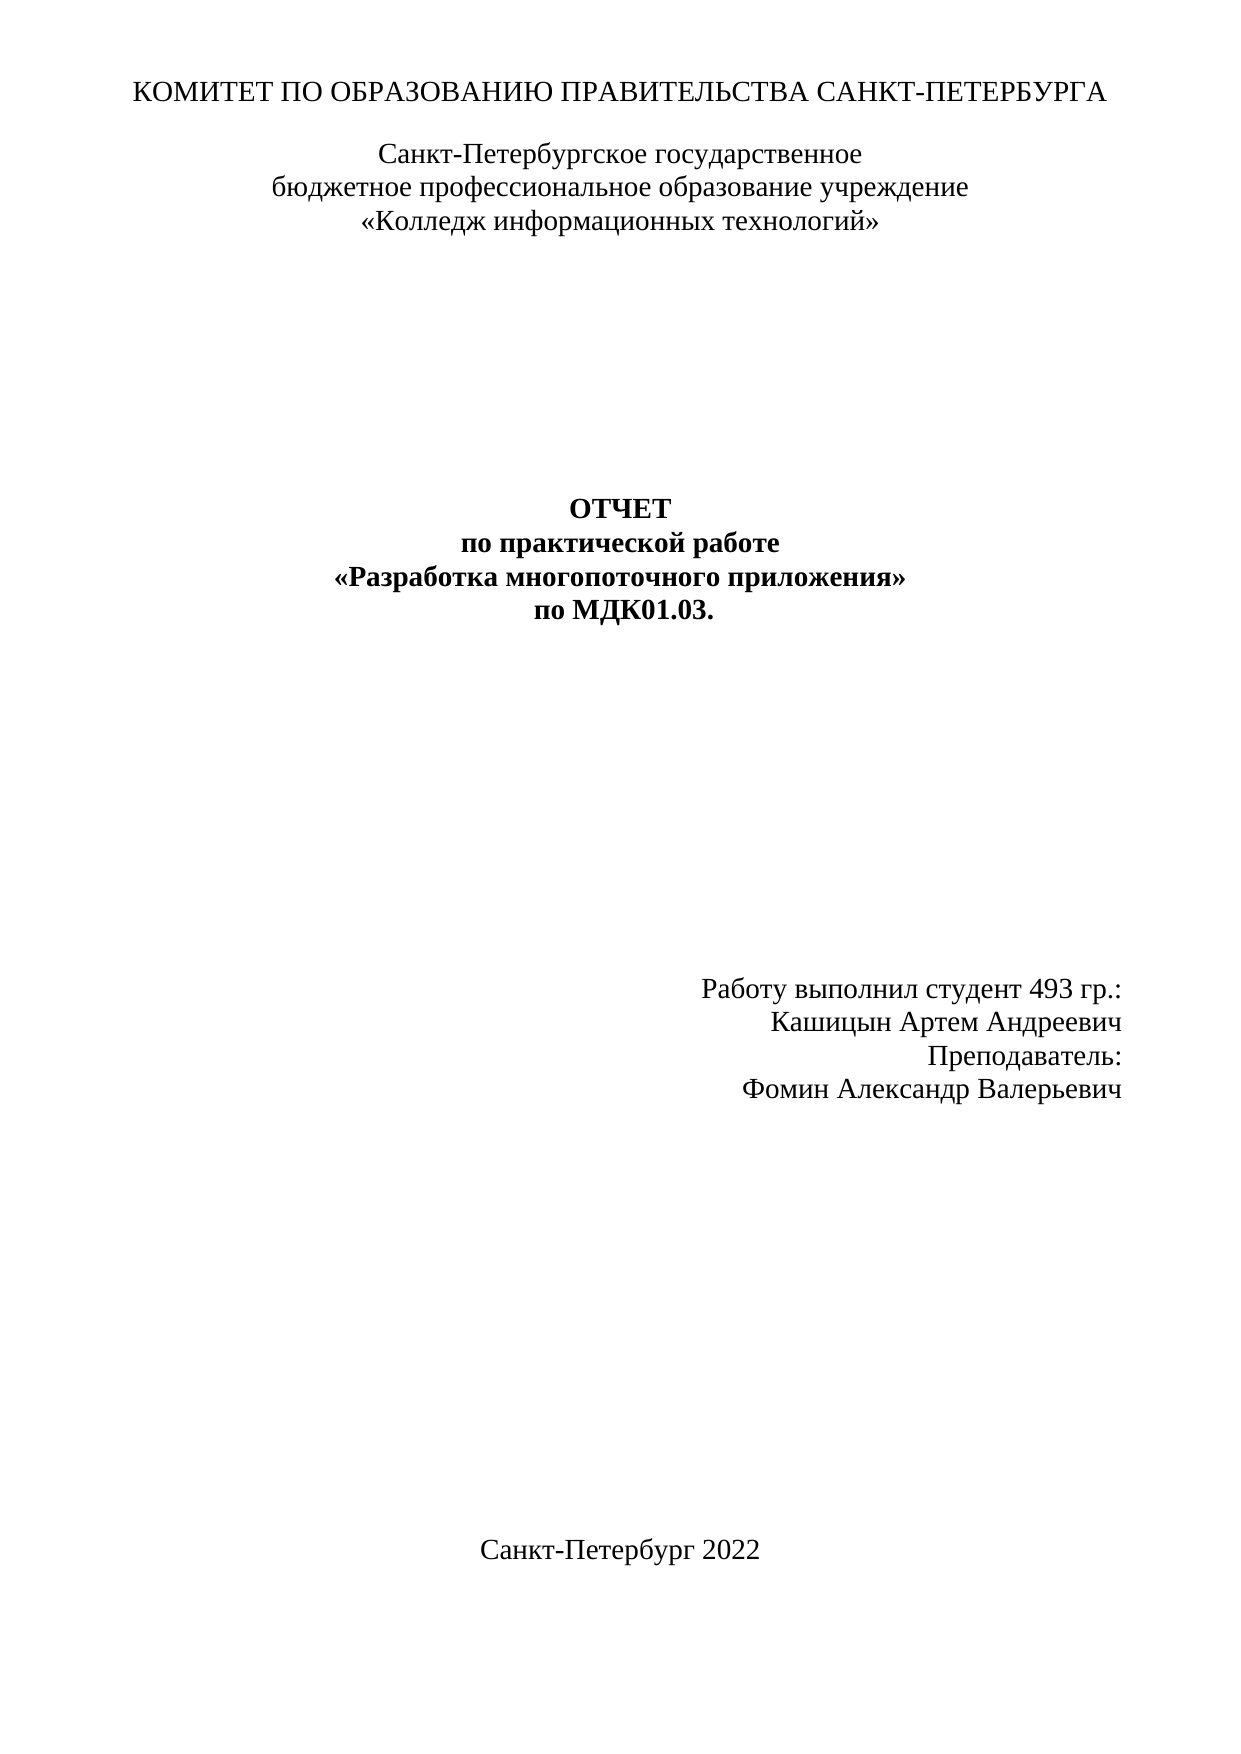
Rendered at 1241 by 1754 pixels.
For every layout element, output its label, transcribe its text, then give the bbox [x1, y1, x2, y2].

text Санкт-Петербург 2022 [118, 1532, 1122, 1565]
text по МДК01.03. [118, 592, 1122, 626]
text КОМИТЕТ ПО ОБРАЗОВАНИЮ ПРАВИТЕЛЬСТВА САНКТ-ПЕТЕРБУРГА [118, 74, 1122, 107]
text ОТЧЕТ [118, 492, 1122, 525]
text «Колледж информационных технологий» [118, 203, 1122, 237]
text бюджетное профессиональное образование учреждение [118, 169, 1122, 203]
text «Разработка многопоточного приложения» [118, 559, 1122, 592]
text по практической работе [118, 525, 1122, 559]
text Работу выполнил студент 493 гр.: [118, 971, 1122, 1004]
text Кашицын Артем Андреевич [118, 1004, 1122, 1038]
text Преподаватель: [118, 1038, 1122, 1071]
text Санкт-Петербургское государственное [118, 136, 1122, 169]
text Фомин Александр Валерьевич [118, 1071, 1122, 1306]
